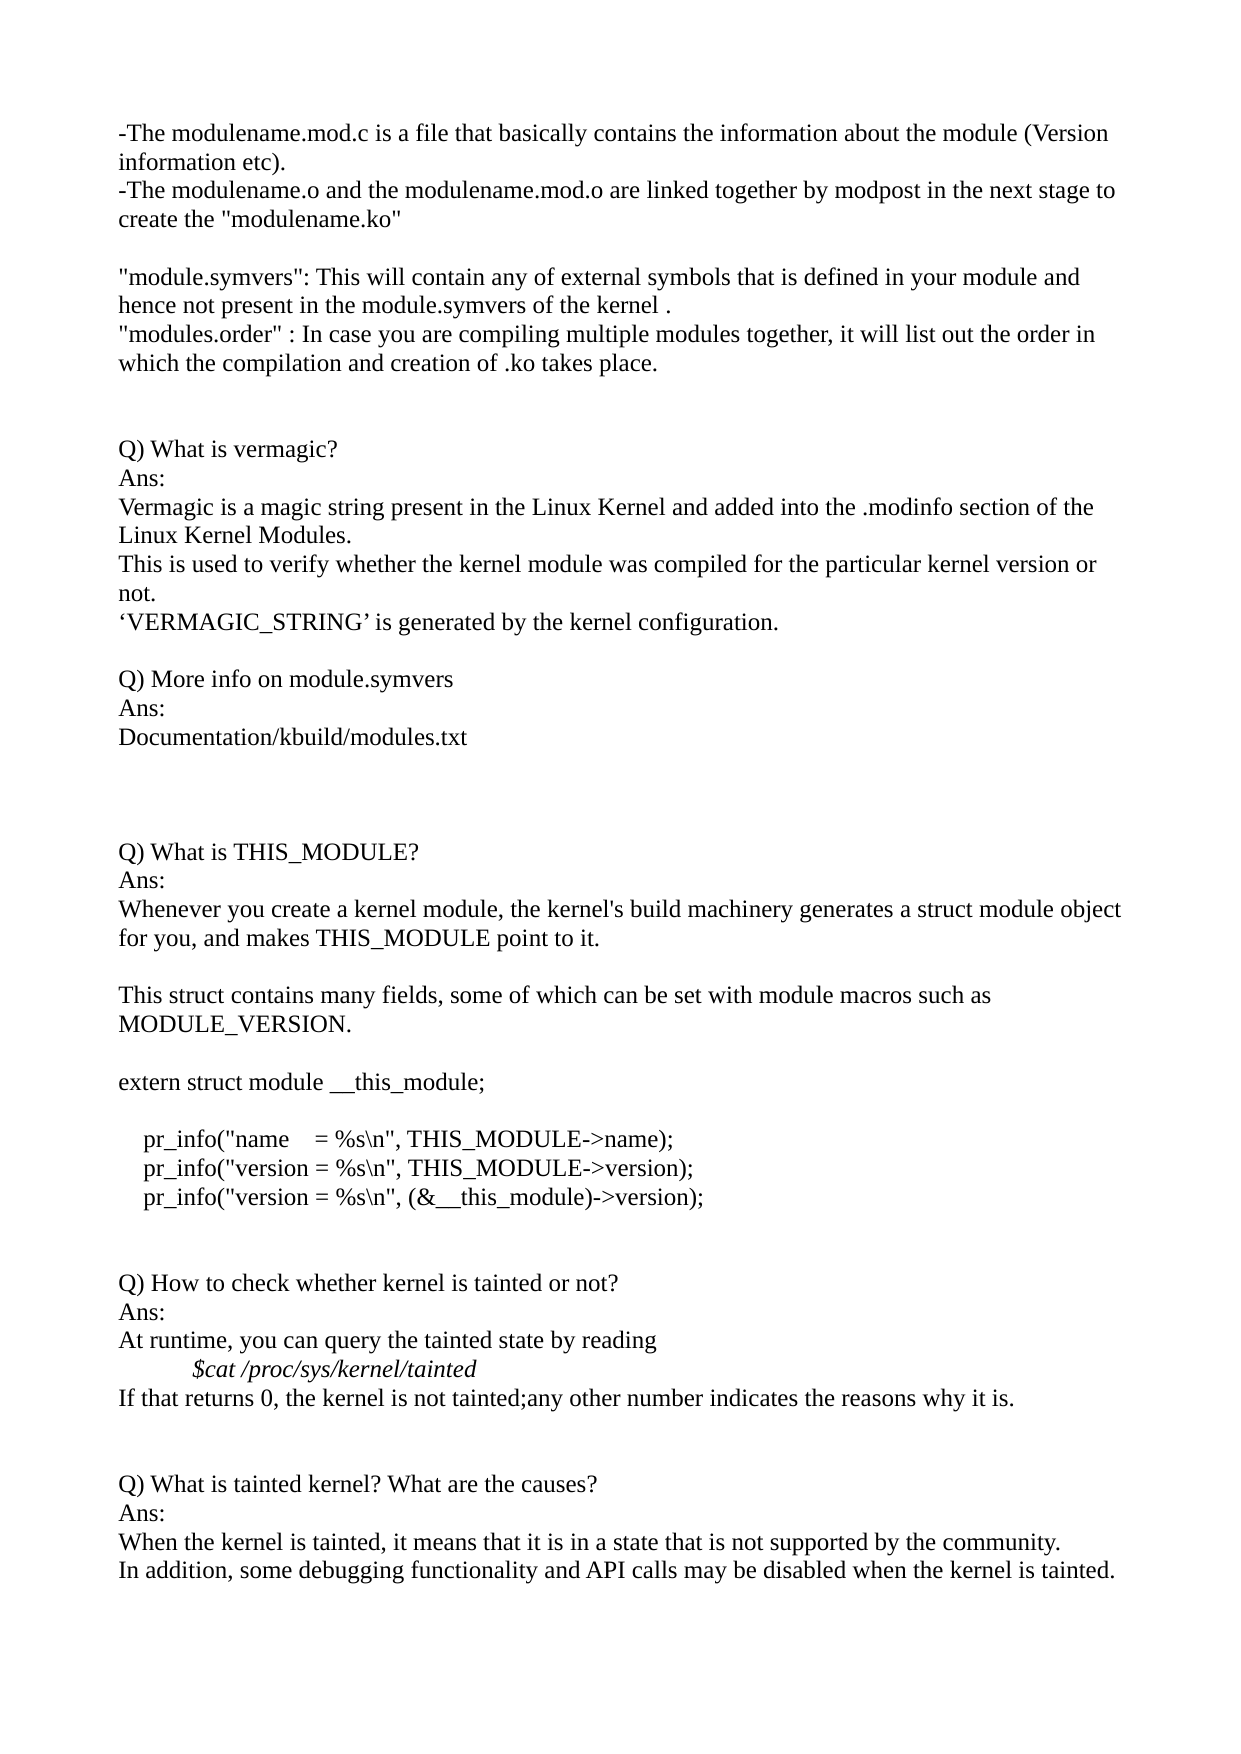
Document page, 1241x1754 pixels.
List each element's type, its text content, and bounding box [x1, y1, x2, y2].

text This struct contains many fields, some of which can be set with module macros such as MODULE_VERSION. [118, 981, 1122, 1038]
text Documentation/kbuild/modules.txt [118, 722, 1122, 751]
text $cat /proc/sys/kernel/tainted [118, 1354, 1122, 1383]
text This is used to verify whether the kernel module was compiled for the particular kernel version or not. [118, 549, 1122, 607]
text If that returns 0, the kernel is not tainted;any other number indicates the reasons why it is. [118, 1383, 1122, 1412]
text At runtime, you can query the tainted state by reading [118, 1326, 1122, 1354]
text extern struct module __this_module; [118, 1067, 1122, 1096]
text "module.symvers": This will contain any of external symbols that is defined in your module and hence not present in the module.symvers of the kernel . [118, 262, 1122, 319]
text pr_info("name = %s\n", THIS_MODULE->name); [118, 1124, 1122, 1153]
text "modules.order" : In case you are compiling multiple modules together, it will list out the order in which the compilation and creation of .ko takes place. [118, 319, 1122, 377]
text Ans: [118, 463, 1122, 492]
text -The modulename.o and the modulename.mod.o are linked together by modpost in the next stage to create the "modulename.ko" [118, 176, 1122, 233]
text -The modulename.mod.c is a file that basically contains the information about the module (Version information etc). [118, 118, 1122, 176]
text pr_info("version = %s\n", THIS_MODULE->version); [118, 1153, 1122, 1182]
text Q) What is THIS_MODULE? [118, 837, 1122, 866]
text Ans: [118, 866, 1122, 894]
text Q) What is tainted kernel? What are the causes? [118, 1469, 1122, 1498]
text ‘VERMAGIC_STRING’ is generated by the kernel configuration. [118, 607, 1122, 636]
text Ans: [118, 1498, 1122, 1527]
text Whenever you create a kernel module, the kernel's build machinery generates a struct module object for you, and makes THIS_MODULE point to it. [118, 894, 1122, 952]
text In addition, some debugging functionality and API calls may be disabled when the kernel is tainted. [118, 1556, 1122, 1584]
text pr_info("version = %s\n", (&__this_module)->version); [118, 1182, 1122, 1211]
text Ans: [118, 693, 1122, 722]
text Vermagic is a magic string present in the Linux Kernel and added into the .modinfo section of the Linux Kernel Modules. [118, 492, 1122, 549]
text When the kernel is tainted, it means that it is in a state that is not supported by the community. [118, 1527, 1122, 1556]
text Ans: [118, 1297, 1122, 1326]
text Q) How to check whether kernel is tainted or not? [118, 1268, 1122, 1297]
text Q) More info on module.symvers [118, 664, 1122, 693]
text Q) What is vermagic? [118, 434, 1122, 463]
